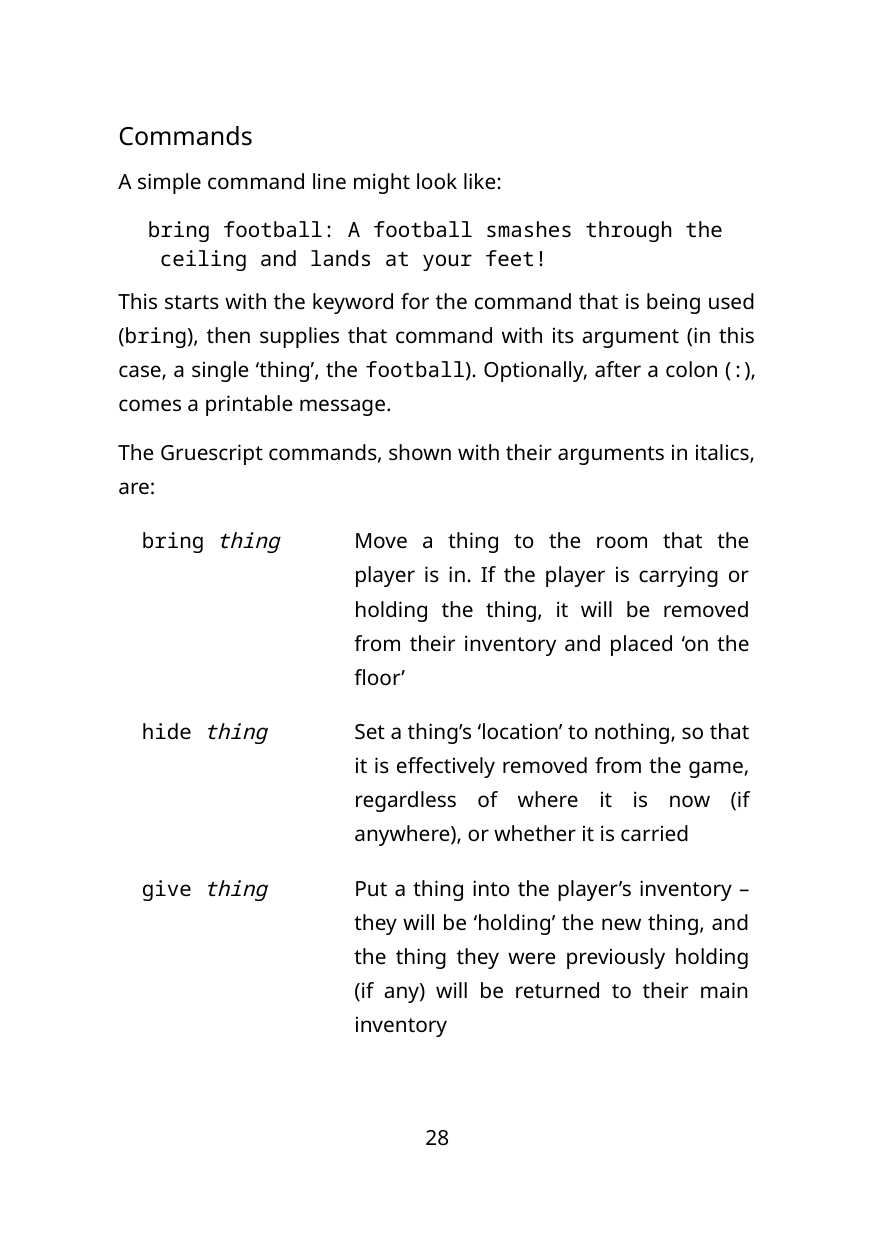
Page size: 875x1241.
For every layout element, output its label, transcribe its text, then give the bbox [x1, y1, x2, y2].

text The Gruescript commands, shown with their arguments in italics, are: [118, 438, 756, 501]
text This starts with the keyword for the command that is being used (bring), then supplies that command with its argument (in this case, a single ‘thing’, the football). Optionally, after a colon (:), comes a printable message. [118, 287, 756, 418]
table_cell hide thing [118, 712, 348, 868]
table_cell Put a thing into the player’s inventory – they will be ‘holding’ the new thing, and the thing they were previously holding (if any) will be returned to their main inventory [348, 868, 756, 1059]
table_header bring thing [118, 521, 348, 712]
text bring football: A football smashes through the ceiling and lands at your feet! [148, 216, 756, 272]
table_cell Set a thing’s ‘location’ to nothing, so that it is effectively removed from the game, regardless of where it is now (if anywhere), or whether it is carried [348, 712, 756, 868]
table_cell give thing [118, 868, 348, 1059]
table_header Move a thing to the room that the player is in. If the player is carrying or holding the thing, it will be removed from their inventory and placed ‘on the floor’ [348, 521, 756, 712]
subtitle Commands [118, 118, 756, 152]
text A simple command line might look like: [118, 167, 756, 195]
